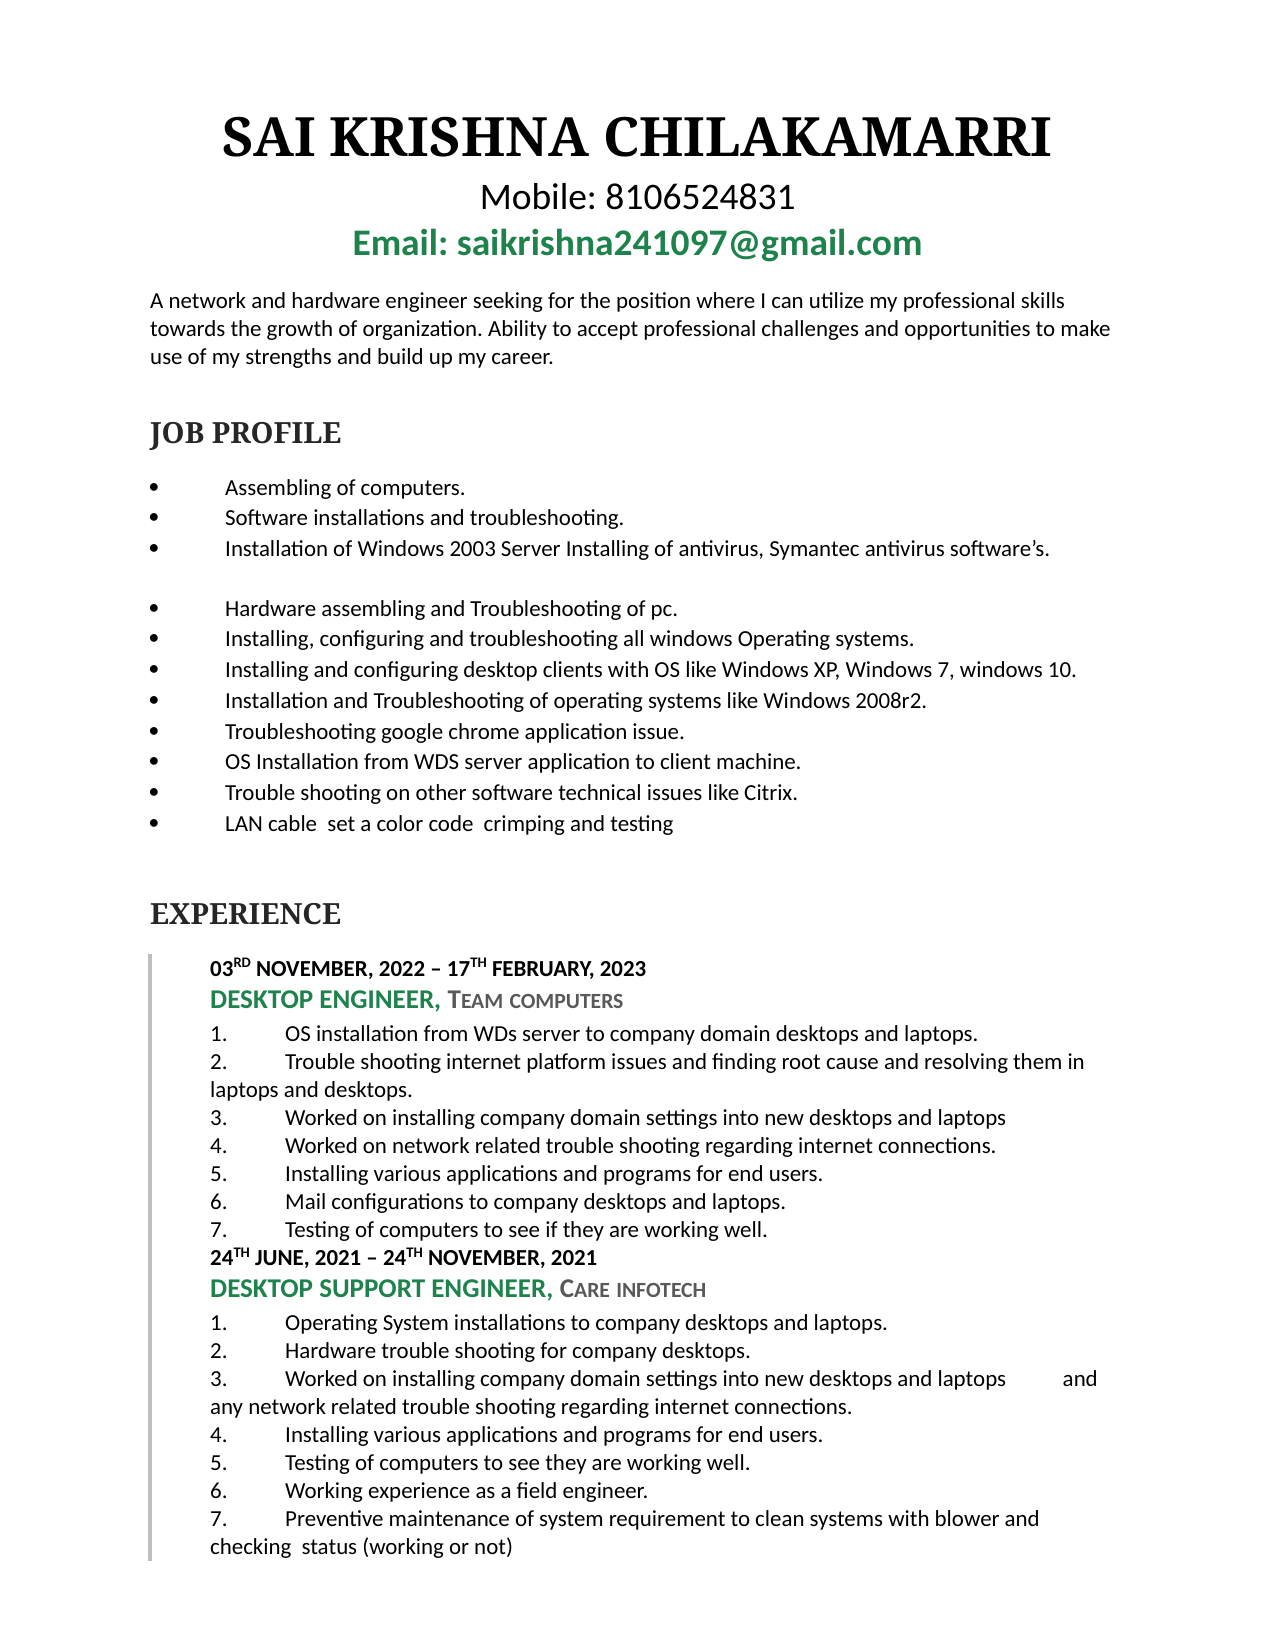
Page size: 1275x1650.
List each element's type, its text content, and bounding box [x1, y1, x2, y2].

table_cell 24th June, 2021 – 24th November, 2021 Desktop support engineer, Care infotech Operating System installations to company desktops and laptops. Hardware trouble shooting for company desktops. Worked on installing company domain settings into new desktops and laptops and any network related trouble shooting regarding internet connections. Installing various applications and programs for end users. Testing of computers to see they are working well. Working experience as a field engineer. Preventive maintenance of system requirement to clean systems with blower and checking status (working or not) [152, 1243, 1118, 1561]
table_cell A network and hardware engineer seeking for the position where I can utilize my professional skills towards the growth of organization. Ability to accept professional challenges and opportunities to make use of my strengths and build up my career. Job Profile Assembling of computers. Software installations and troubleshooting. Installation of Windows 2003 Server Installing of antivirus, Symantec antivirus software’s. Hardware assembling and Troubleshooting of pc. Installing, configuring and troubleshooting all windows Operating systems. Installing and configuring desktop clients with OS like Windows XP, Windows 7, windows 10. Installation and Troubleshooting of operating systems like Windows 2008r2. Troubleshooting google chrome application issue. OS Installation from WDS server application to client machine. Trouble shooting on other software technical issues like Citrix. LAN cable set a color code crimping and testing [150, 286, 1125, 852]
table_header Sai Krishna Chilakamarri Mobile: 8106524831 Email: saikrishna241097@gmail.com [150, 99, 1125, 286]
subtitle Experience [150, 893, 1125, 933]
table_header 03rd November, 2022 – 17th February, 2023 Desktop Engineer, Team computers OS installation from WDs server to company domain desktops and laptops. Trouble shooting internet platform issues and finding root cause and resolving them in laptops and desktops. Worked on installing company domain settings into new desktops and laptops Worked on network related trouble shooting regarding internet connections. Installing various applications and programs for end users. Mail configurations to company desktops and laptops. Testing of computers to see if they are working well. [152, 954, 1118, 1243]
